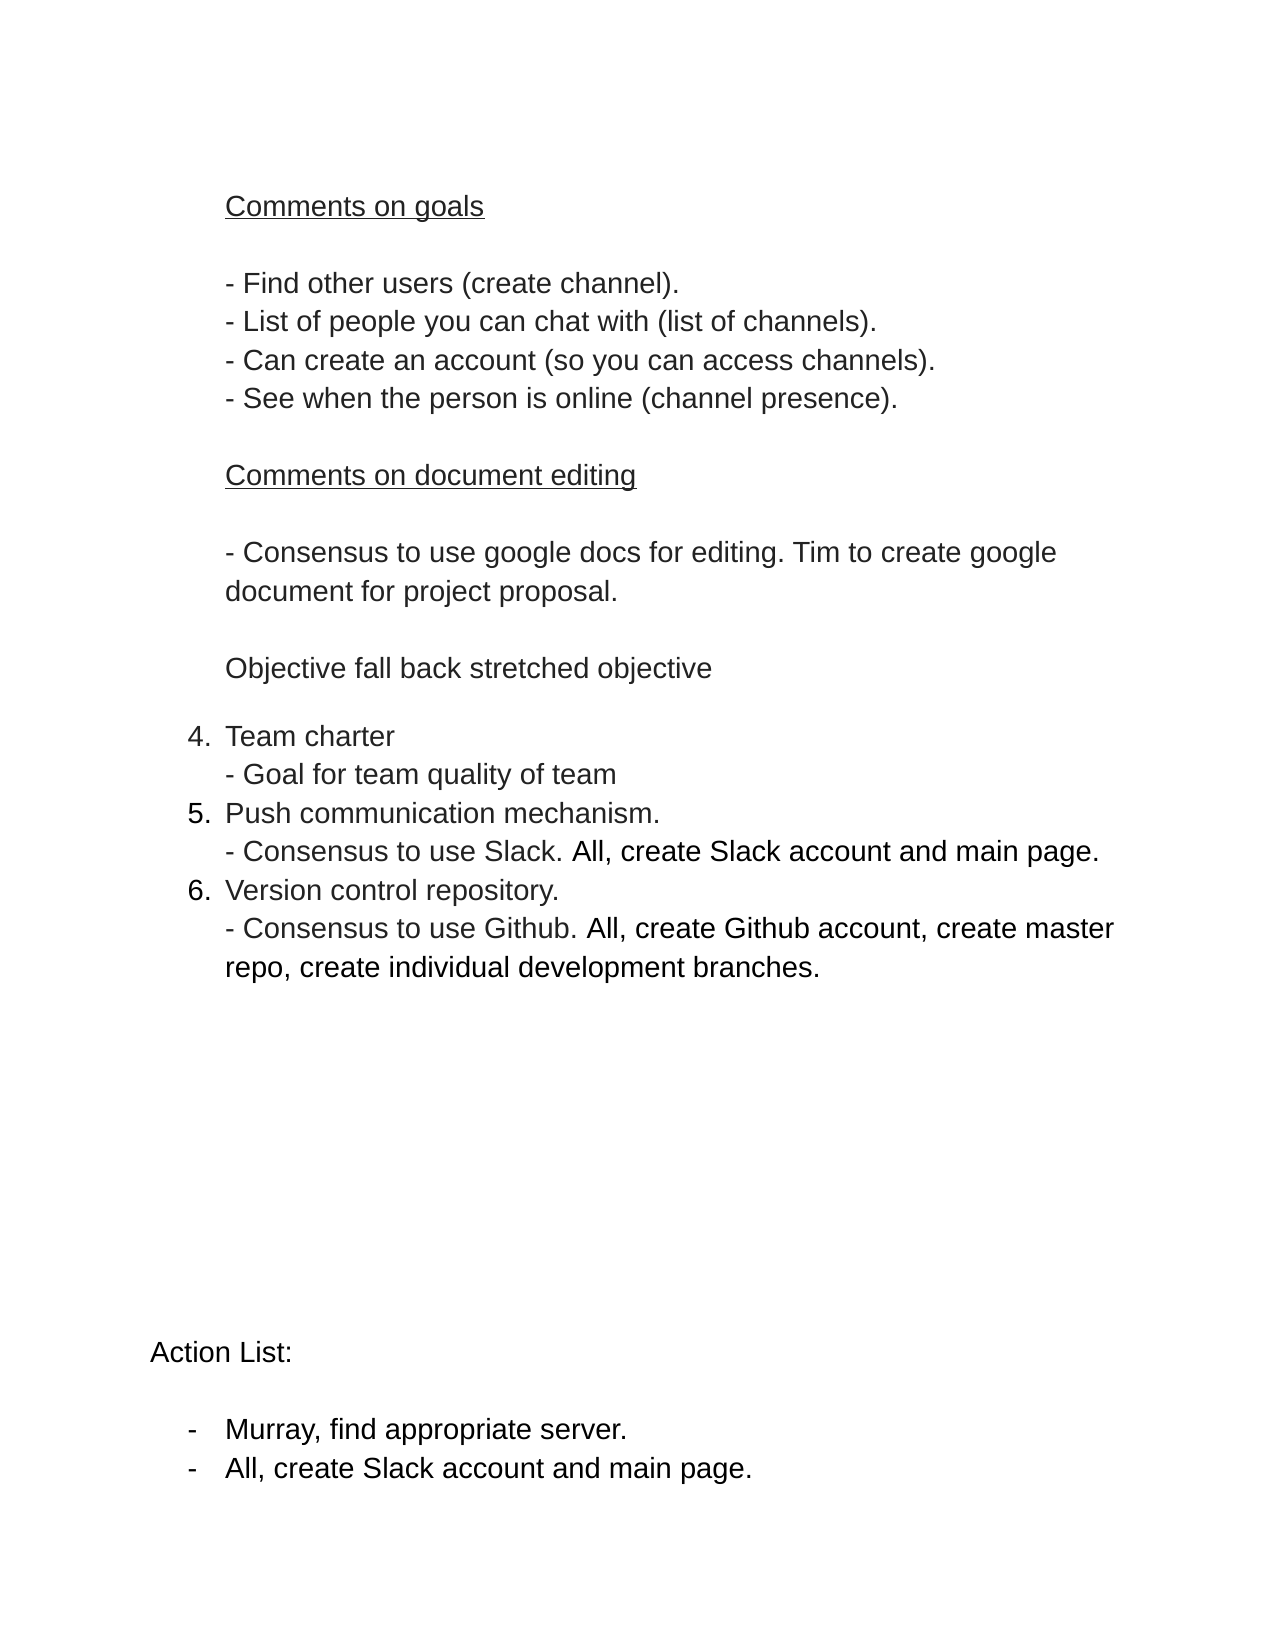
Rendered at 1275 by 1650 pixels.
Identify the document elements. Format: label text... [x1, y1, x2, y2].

list Push communication mechanism. - Consensus to use Slack. All, create Slack account and main page. [187, 796, 1125, 868]
list Team charter - Goal for team quality of team [187, 719, 1125, 791]
list Murray, find appropriate server. [187, 1412, 1125, 1446]
list All, create Slack account and main page. [187, 1451, 1125, 1484]
list Comments on goals - Find other users (create channel). - List of people you can chat with (list of channels). - Can create an account (so you can access channels). - See when the person is online (channel presence). Comments on document editing - Consensus to use google docs for editing. Tim to create google document for project proposal. Objective fall back stretched objective [187, 150, 1125, 715]
text Action List: [150, 1335, 1125, 1369]
list Version control repository. - Consensus to use Github. All, create Github account, create master repo, create individual development branches. [187, 873, 1125, 983]
